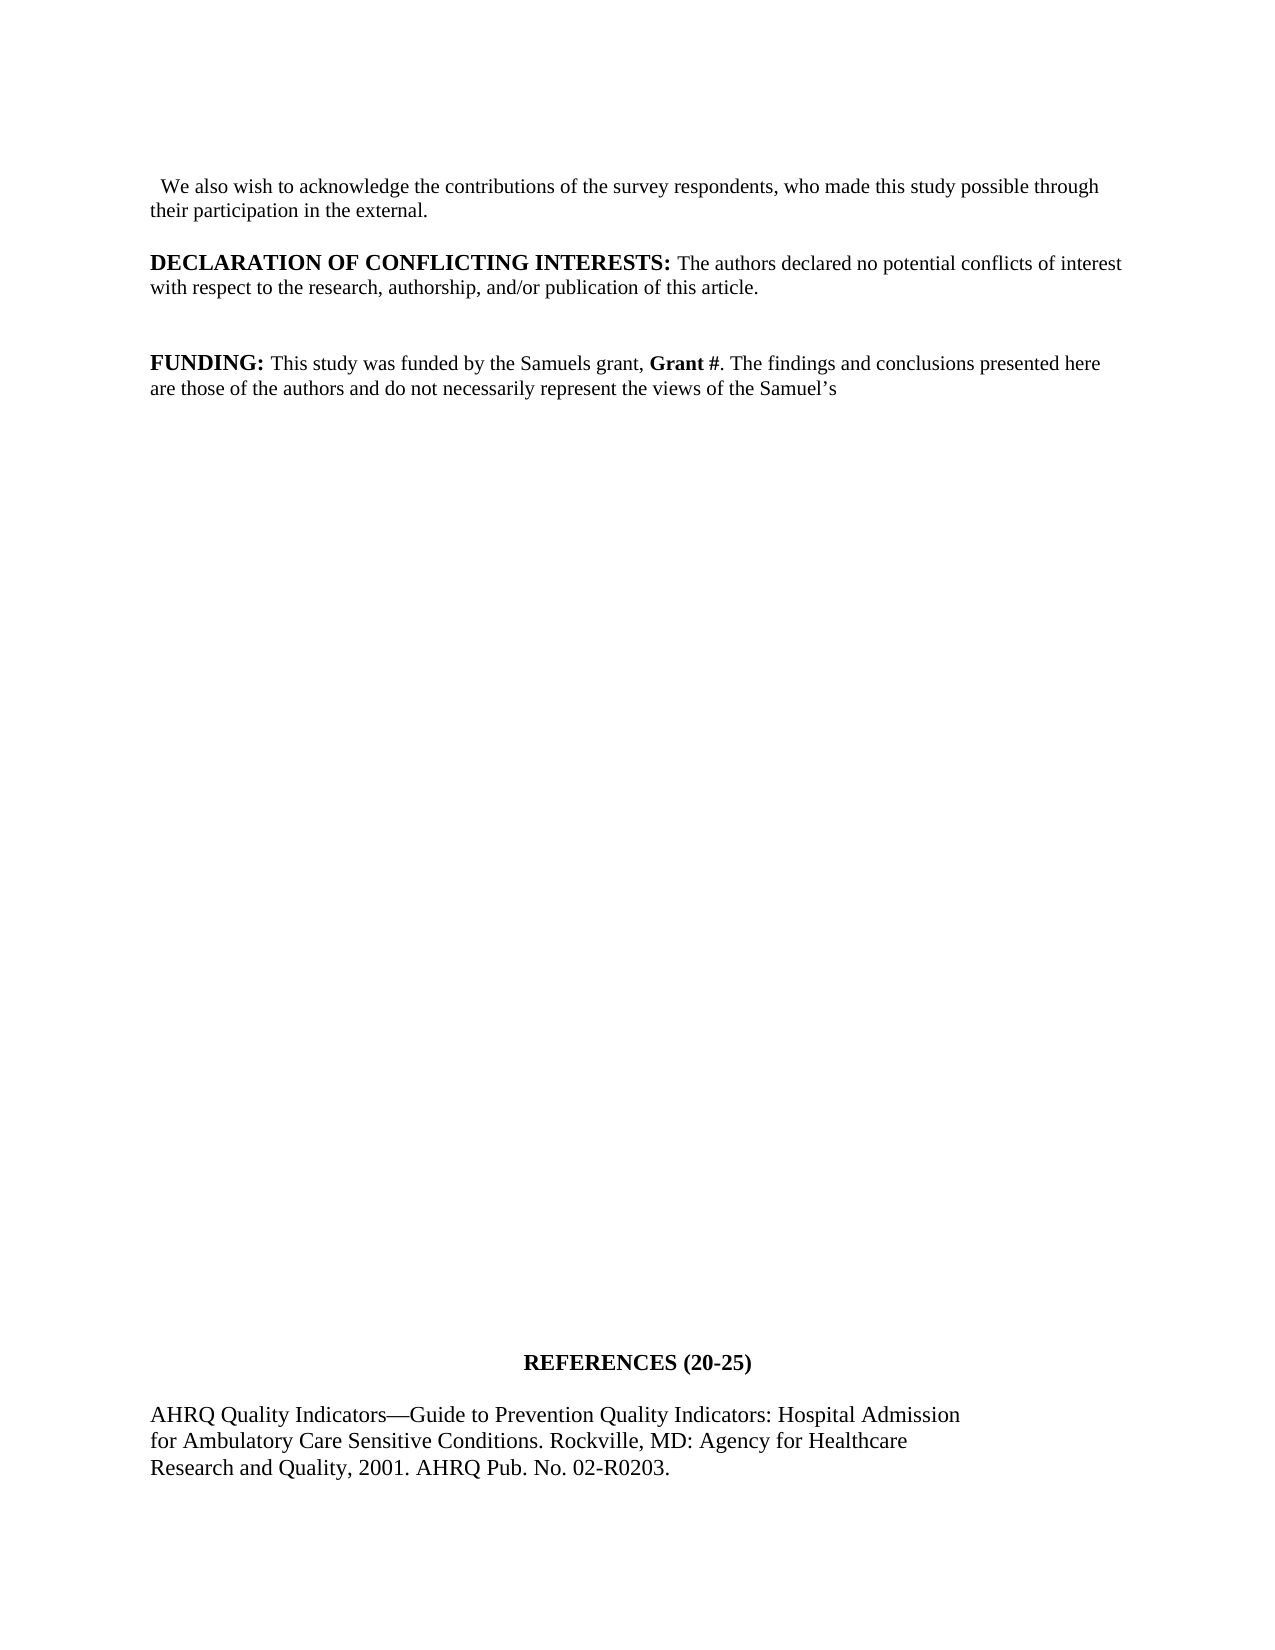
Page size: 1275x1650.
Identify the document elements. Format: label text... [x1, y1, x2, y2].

text AHRQ Quality Indicators—Guide to Prevention Quality Indicators: Hospital Admission [150, 1401, 1125, 1428]
text We also wish to acknowledge the contributions of the survey respondents, who made this study possible through their participation in the external. [150, 174, 1125, 222]
text DECLARATION OF CONFLICTING INTERESTS: The authors declared no potential conflicts of interest with respect to the research, authorship, and/or publication of this article. [150, 248, 1125, 299]
text FUNDING: This study was funded by the Samuels grant, Grant #. The findings and conclusions presented here are those of the authors and do not necessarily represent the views of the Samuel’s [150, 349, 1125, 400]
text for Ambulatory Care Sensitive Conditions. Rockville, MD: Agency for Healthcare [150, 1428, 1125, 1454]
text Research and Quality, 2001. AHRQ Pub. No. 02-R0203. [150, 1454, 1125, 1480]
text REFERENCES (20-25) [150, 1348, 1125, 1375]
